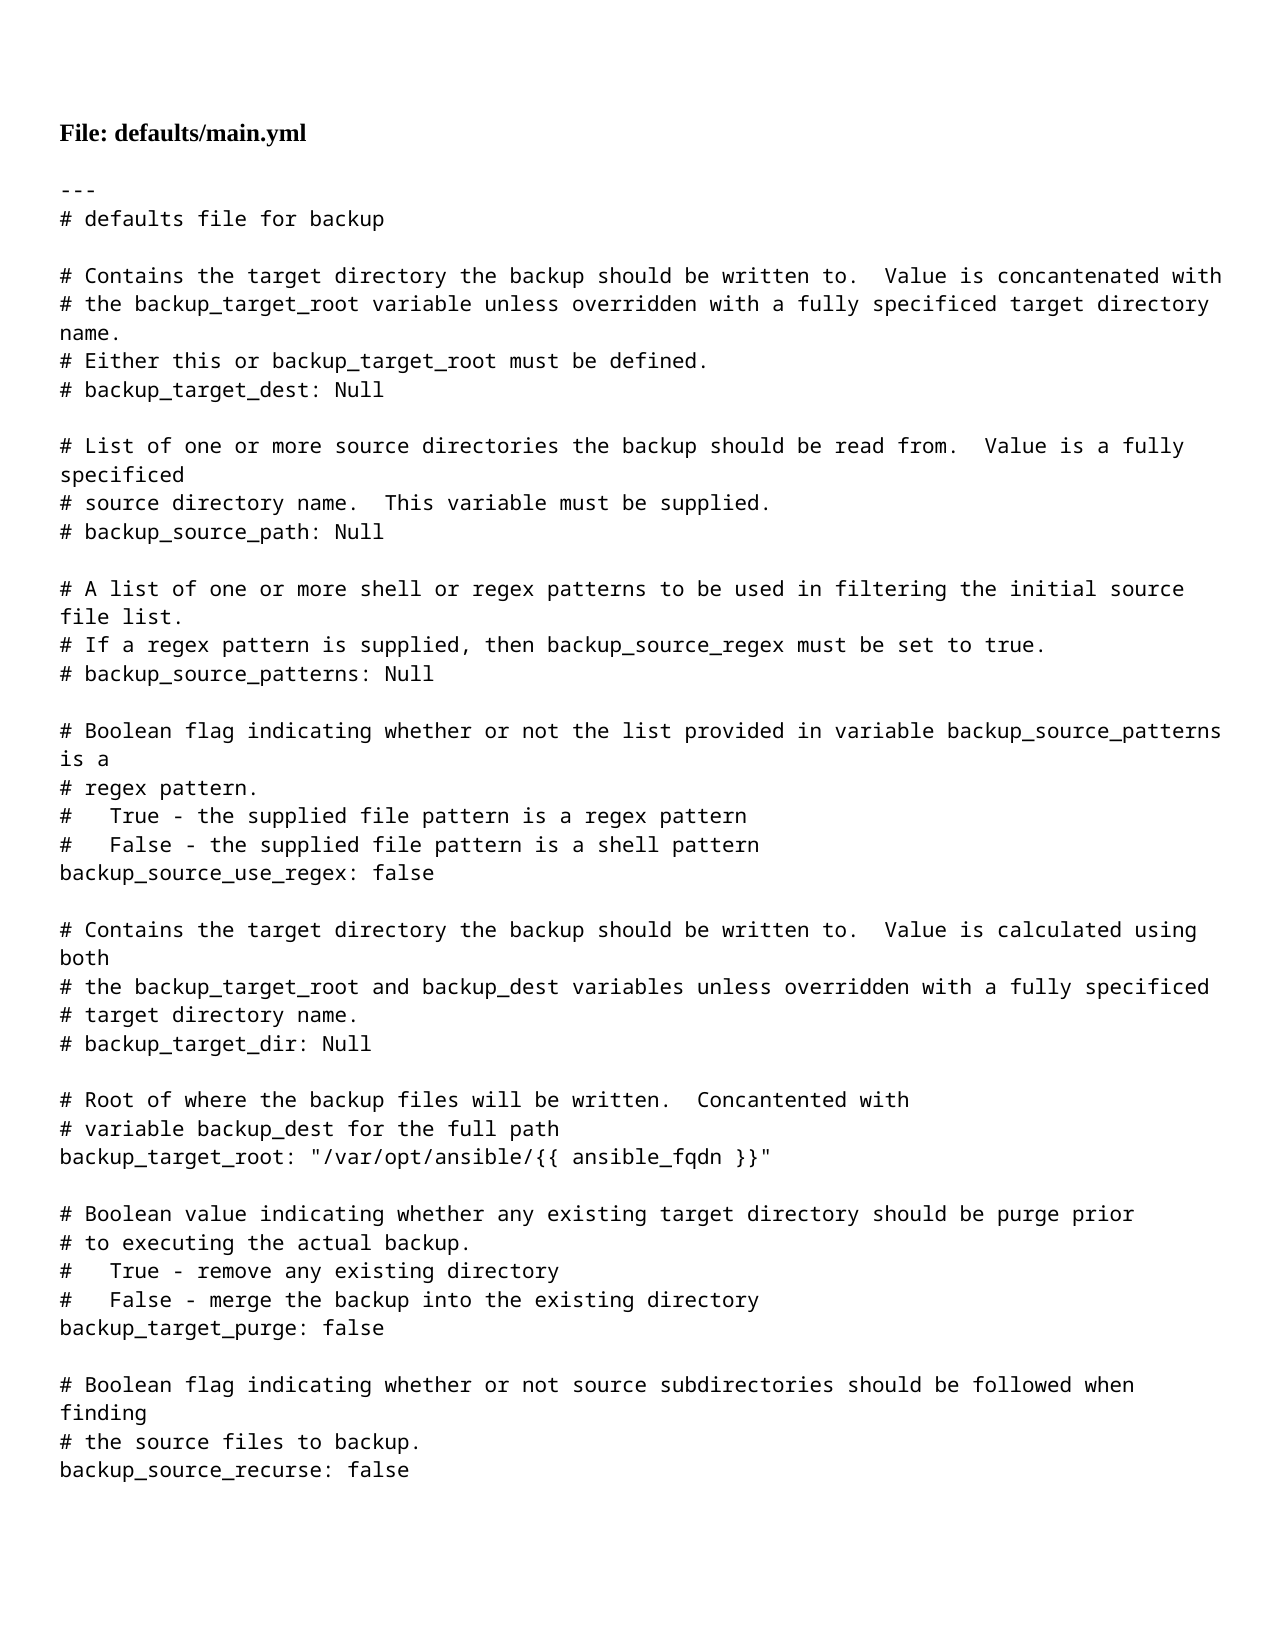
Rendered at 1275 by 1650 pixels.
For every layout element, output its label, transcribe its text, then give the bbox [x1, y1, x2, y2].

text --- [59, 176, 1222, 204]
text backup_source_use_regex: false [59, 858, 1222, 887]
text # Boolean flag indicating whether or not source subdirectories should be followed when finding [59, 1370, 1222, 1427]
text # A list of one or more shell or regex patterns to be used in filtering the initial source file list. [59, 574, 1222, 631]
text # List of one or more source directories the backup should be read from. Value is a fully specificed [59, 432, 1222, 488]
text # True - the supplied file pattern is a regex pattern [59, 801, 1222, 830]
text # backup_target_dir: Null [59, 1029, 1222, 1057]
text backup_target_root: "/var/opt/ansible/{{ ansible_fqdn }}" [59, 1142, 1222, 1171]
text # Contains the target directory the backup should be written to. Value is calculated using both [59, 915, 1222, 972]
text # source directory name. This variable must be supplied. [59, 488, 1222, 517]
text # backup_target_dest: Null [59, 375, 1222, 403]
text # backup_source_path: Null [59, 517, 1222, 545]
text # If a regex pattern is supplied, then backup_source_regex must be set to true. [59, 631, 1222, 659]
text # variable backup_dest for the full path [59, 1114, 1222, 1142]
text # Contains the target directory the backup should be written to. Value is concantenated with [59, 261, 1222, 289]
text # Either this or backup_target_root must be defined. [59, 346, 1222, 375]
text # the backup_target_root variable unless overridden with a fully specificed target directory name. [59, 289, 1222, 346]
text # False - merge the backup into the existing directory [59, 1285, 1222, 1313]
text backup_source_recurse: false [59, 1455, 1222, 1484]
text # Root of where the backup files will be written. Concantented with [59, 1086, 1222, 1114]
text # the backup_target_root and backup_dest variables unless overridden with a fully specificed [59, 972, 1222, 1000]
text # Boolean flag indicating whether or not the list provided in variable backup_source_patterns is a [59, 716, 1222, 773]
text # to executing the actual backup. [59, 1228, 1222, 1256]
text # False - the supplied file pattern is a shell pattern [59, 830, 1222, 858]
text File: defaults/main.yml [59, 118, 1222, 147]
text # Boolean value indicating whether any existing target directory should be purge prior [59, 1199, 1222, 1228]
text # defaults file for backup [59, 204, 1222, 232]
text backup_target_purge: false [59, 1313, 1222, 1342]
text # target directory name. [59, 1000, 1222, 1029]
text # the source files to backup. [59, 1427, 1222, 1455]
text # True - remove any existing directory [59, 1256, 1222, 1285]
text # backup_source_patterns: Null [59, 659, 1222, 687]
text # regex pattern. [59, 773, 1222, 801]
